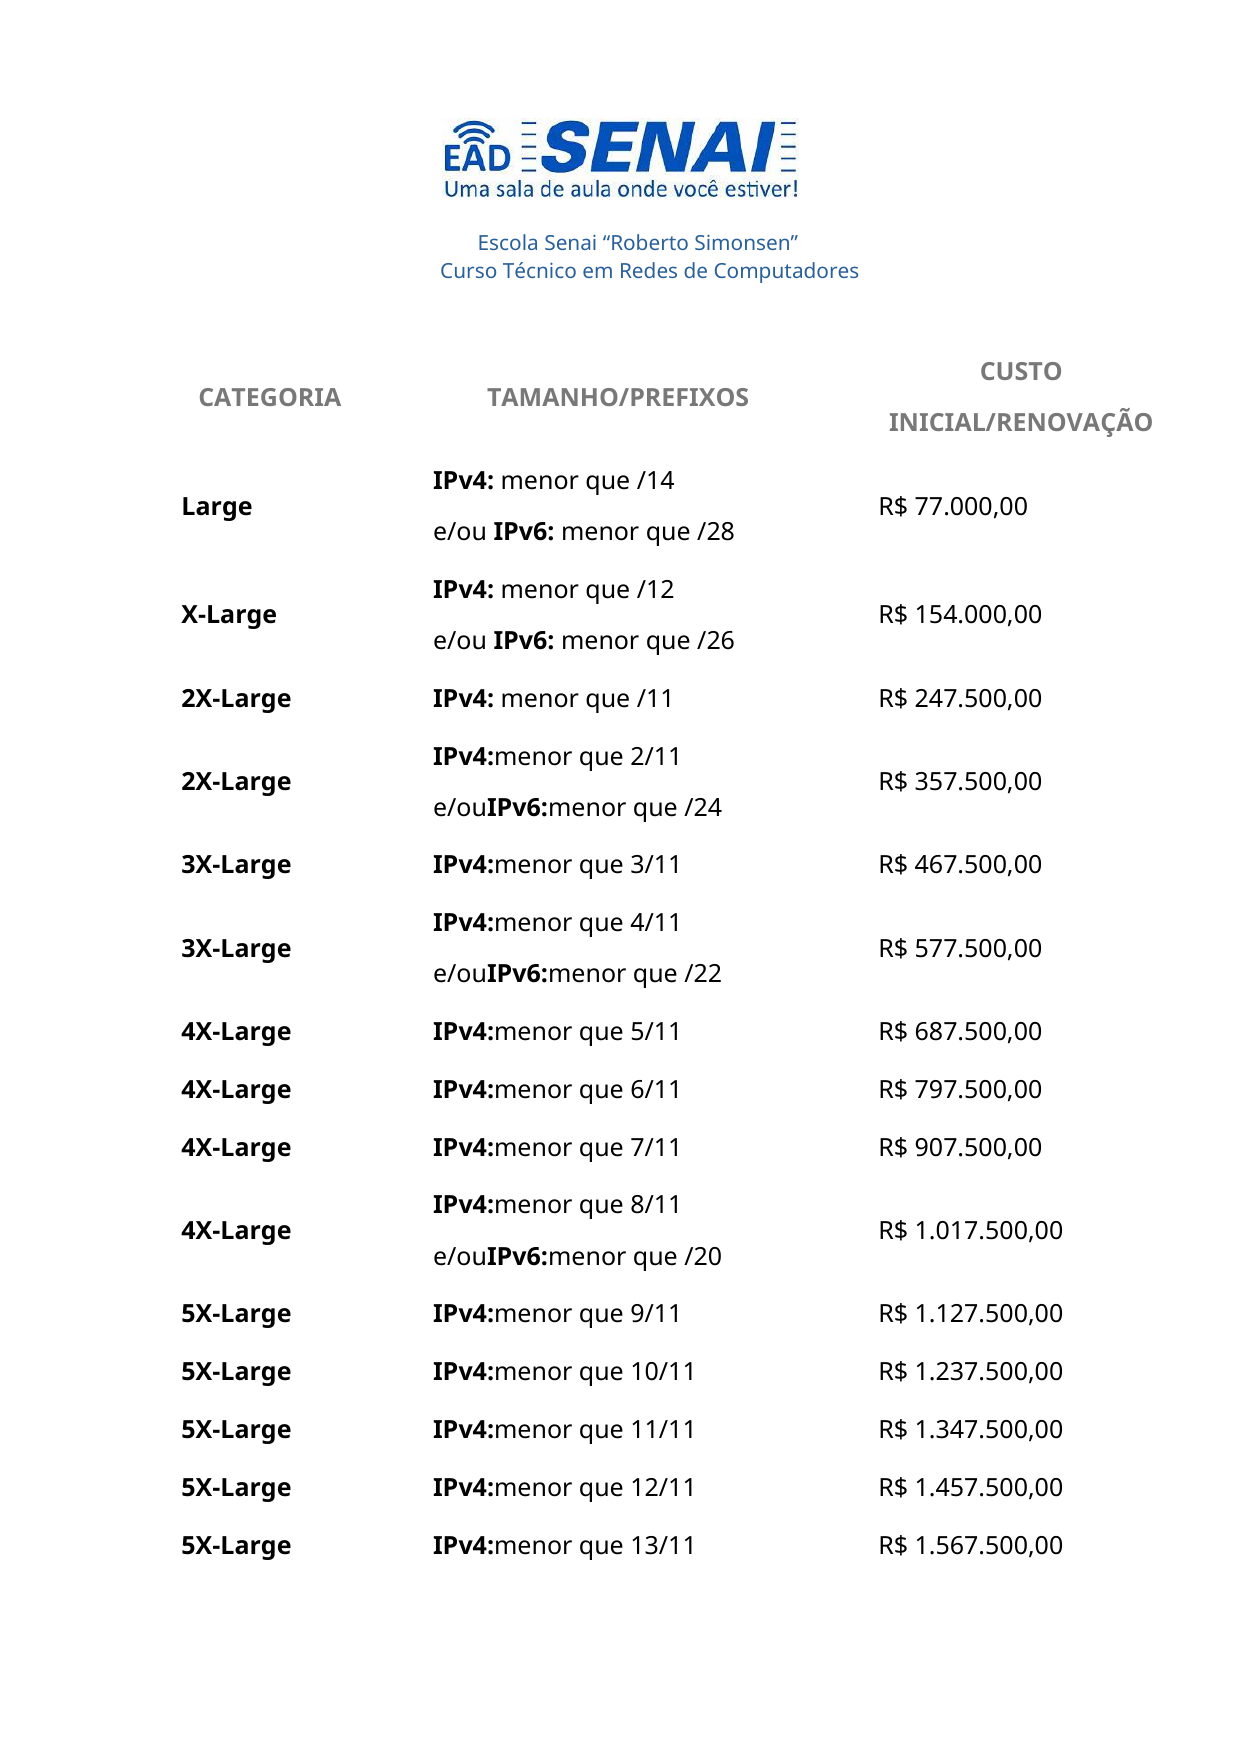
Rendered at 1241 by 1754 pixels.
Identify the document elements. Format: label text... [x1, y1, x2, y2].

table_cell 5X-Large [106, 1515, 358, 1573]
table_cell 4X-Large [106, 1060, 358, 1117]
table_cell R$ 1.237.500,00 [803, 1342, 1164, 1400]
table_cell R$ 1.347.500,00 [803, 1400, 1164, 1458]
table_cell 3X-Large [106, 835, 358, 893]
table_cell IPv4:menor que 2/11 e/ouIPv6:menor que /24 [358, 726, 803, 835]
table_cell IPv4:menor que 4/11 e/ouIPv6:menor que /22 [358, 893, 803, 1002]
table_cell R$ 1.017.500,00 [803, 1175, 1164, 1284]
table_cell 3X-Large [106, 893, 358, 1002]
table_cell R$ 247.500,00 [803, 669, 1164, 726]
table_cell R$ 1.567.500,00 [803, 1515, 1164, 1573]
table_cell R$ 357.500,00 [803, 726, 1164, 835]
table_cell IPv4: menor que /11 [358, 669, 803, 726]
table_cell 4X-Large [106, 1175, 358, 1284]
table_cell R$ 1.127.500,00 [803, 1284, 1164, 1342]
table_cell IPv4:menor que 7/11 [358, 1118, 803, 1175]
table_cell 5X-Large [106, 1284, 358, 1342]
table_cell 4X-Large [106, 1002, 358, 1060]
table_cell R$ 907.500,00 [803, 1118, 1164, 1175]
table_cell IPv4:menor que 8/11 e/ouIPv6:menor que /20 [358, 1175, 803, 1284]
picture [442, 118, 799, 198]
table_cell X-Large [106, 560, 358, 668]
table_cell R$ 154.000,00 [803, 560, 1164, 668]
table_cell R$ 467.500,00 [803, 835, 1164, 893]
table_header CATEGORIA [106, 342, 358, 451]
table_header TAMANHO/PREFIXOS [358, 342, 803, 451]
table_cell IPv4:menor que 6/11 [358, 1060, 803, 1117]
table_cell 2X-Large [106, 726, 358, 835]
table_cell R$ 687.500,00 [803, 1002, 1164, 1060]
table_cell Large [106, 451, 358, 560]
table_cell 5X-Large [106, 1400, 358, 1458]
table_cell IPv4:menor que 3/11 [358, 835, 803, 893]
table_cell R$ 797.500,00 [803, 1060, 1164, 1117]
table_cell IPv4:menor que 12/11 [358, 1458, 803, 1515]
table_cell IPv4:menor que 10/11 [358, 1342, 803, 1400]
table_cell 5X-Large [106, 1342, 358, 1400]
table_cell R$ 1.457.500,00 [803, 1458, 1164, 1515]
table_cell 4X-Large [106, 1118, 358, 1175]
table_cell IPv4:menor que 9/11 [358, 1284, 803, 1342]
table_header CUSTO INICIAL/RENOVAÇÃO [803, 342, 1164, 451]
table_cell IPv4: menor que /14 e/ou IPv6: menor que /28 [358, 451, 803, 560]
table_cell 2X-Large [106, 669, 358, 726]
table_cell IPv4:menor que 11/11 [358, 1400, 803, 1458]
table_cell R$ 577.500,00 [803, 893, 1164, 1002]
table_cell 5X-Large [106, 1458, 358, 1515]
table_cell IPv4:menor que 13/11 [358, 1515, 803, 1573]
table_cell IPv4: menor que /12 e/ou IPv6: menor que /26 [358, 560, 803, 668]
table_cell IPv4:menor que 5/11 [358, 1002, 803, 1060]
table_cell R$ 77.000,00 [803, 451, 1164, 560]
